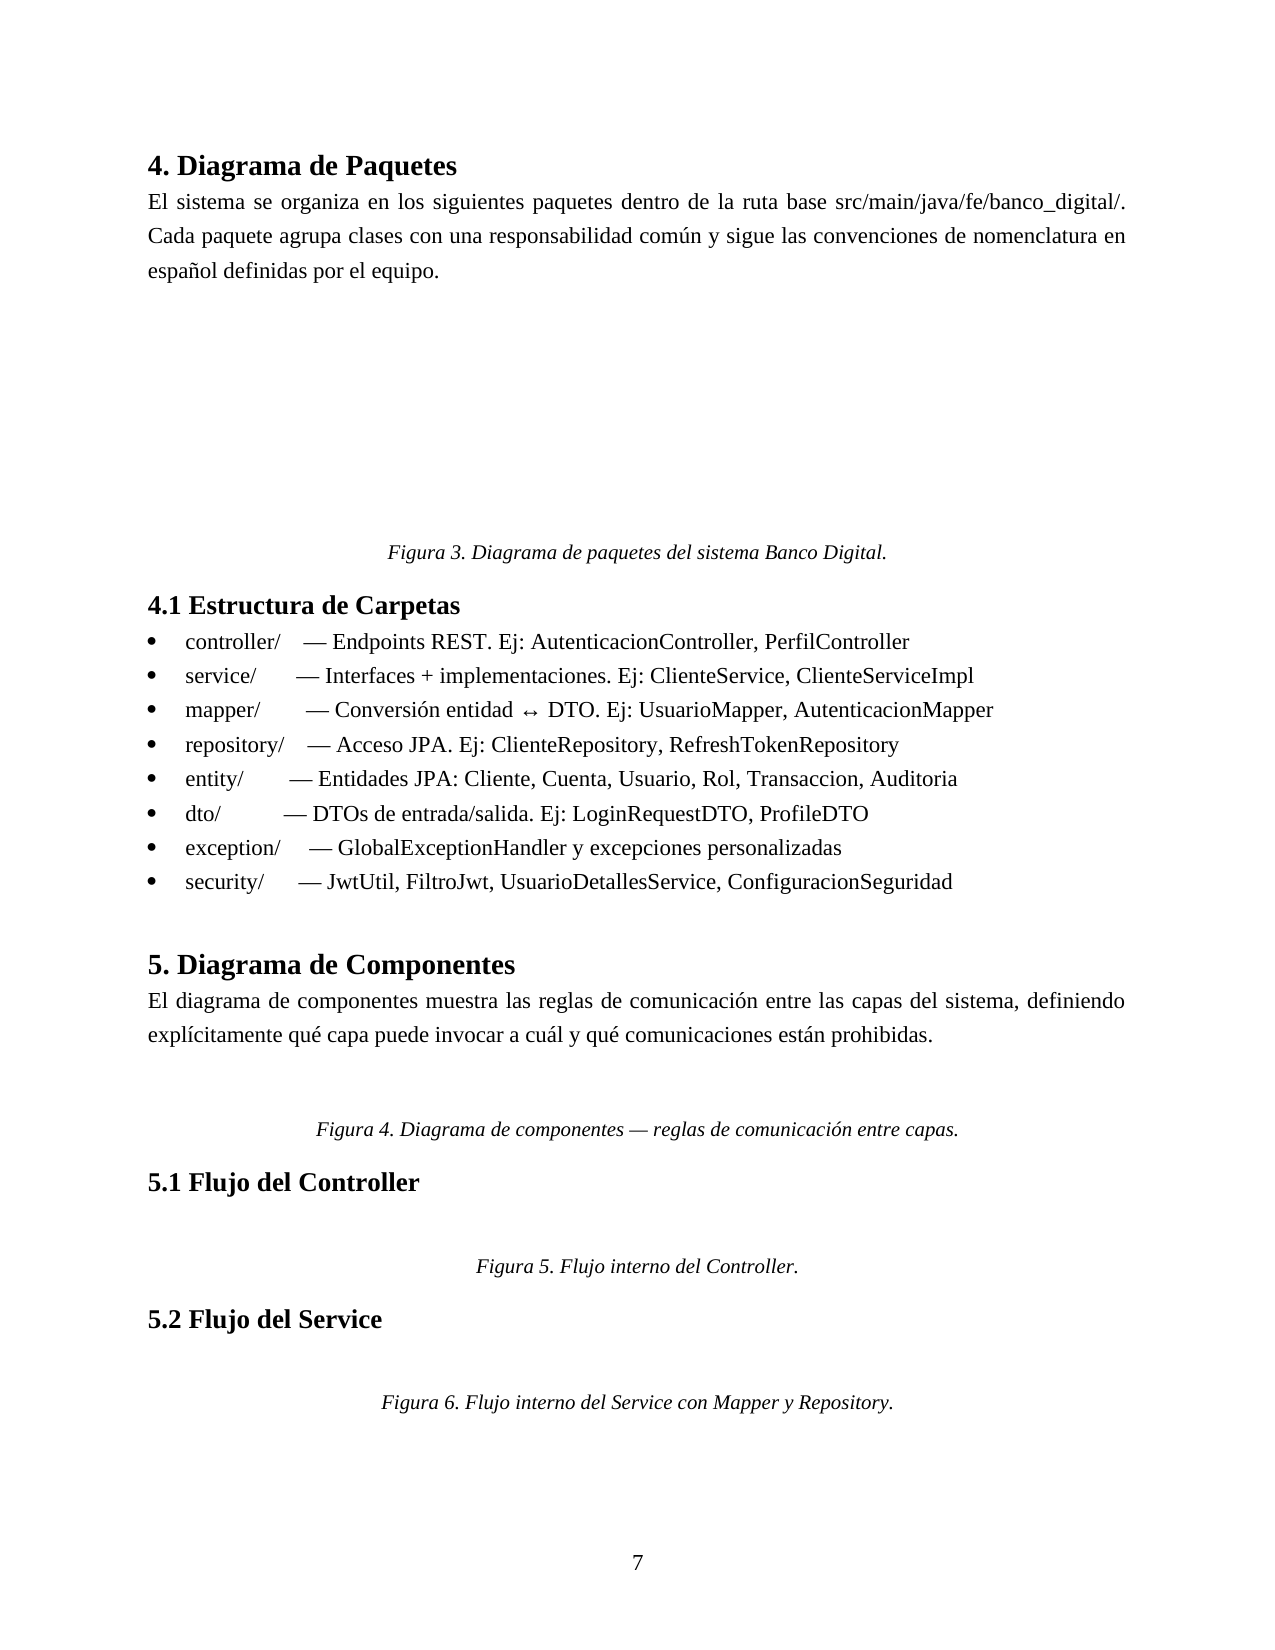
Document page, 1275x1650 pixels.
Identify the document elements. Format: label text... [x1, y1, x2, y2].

list security/ — JwtUtil, FiltroJwt, UsuarioDetallesService, ConfiguracionSeguridad [148, 862, 1127, 897]
list mapper/ — Conversión entidad ↔ DTO. Ej: UsuarioMapper, AutenticacionMapper [148, 690, 1127, 725]
subtitle 5. Diagrama de Componentes [148, 947, 1127, 981]
text El sistema se organiza en los siguientes paquetes dentro de la ruta base src/main/java/fe/banco_digital/. Cada paquete agrupa clases con una responsabilidad común y sigue las convenciones de nomenclatura en español definidas por el equipo. [148, 182, 1127, 285]
text Figura 4. Diagrama de componentes — reglas de comunicación entre capas. [148, 1109, 1127, 1143]
text Figura 5. Flujo interno del Controller. [148, 1246, 1127, 1280]
text El diagrama de componentes muestra las reglas de comunicación entre las capas del sistema, definiendo explícitamente qué capa puede invocar a cuál y qué comunicaciones están prohibidas. [148, 981, 1127, 1050]
text Figura 3. Diagrama de paquetes del sistema Banco Digital. [148, 532, 1127, 566]
list dto/ — DTOs de entrada/salida. Ej: LoginRequestDTO, ProfileDTO [148, 793, 1127, 828]
subtitle 5.2 Flujo del Service [148, 1301, 1127, 1335]
list controller/ — Endpoints REST. Ej: AutenticacionController, PerfilController [148, 622, 1127, 656]
list service/ — Interfaces + implementaciones. Ej: ClienteService, ClienteServiceImpl [148, 656, 1127, 690]
subtitle 4. Diagrama de Paquetes [148, 148, 1127, 182]
text Figura 6. Flujo interno del Service con Mapper y Repository. [148, 1382, 1127, 1416]
subtitle 4.1 Estructura de Carpetas [148, 587, 1127, 622]
list entity/ — Entidades JPA: Cliente, Cuenta, Usuario, Rol, Transaccion, Auditoria [148, 759, 1127, 793]
list exception/ — GlobalExceptionHandler y excepciones personalizadas [148, 828, 1127, 862]
list repository/ — Acceso JPA. Ej: ClienteRepository, RefreshTokenRepository [148, 725, 1127, 759]
subtitle 5.1 Flujo del Controller [148, 1164, 1127, 1199]
